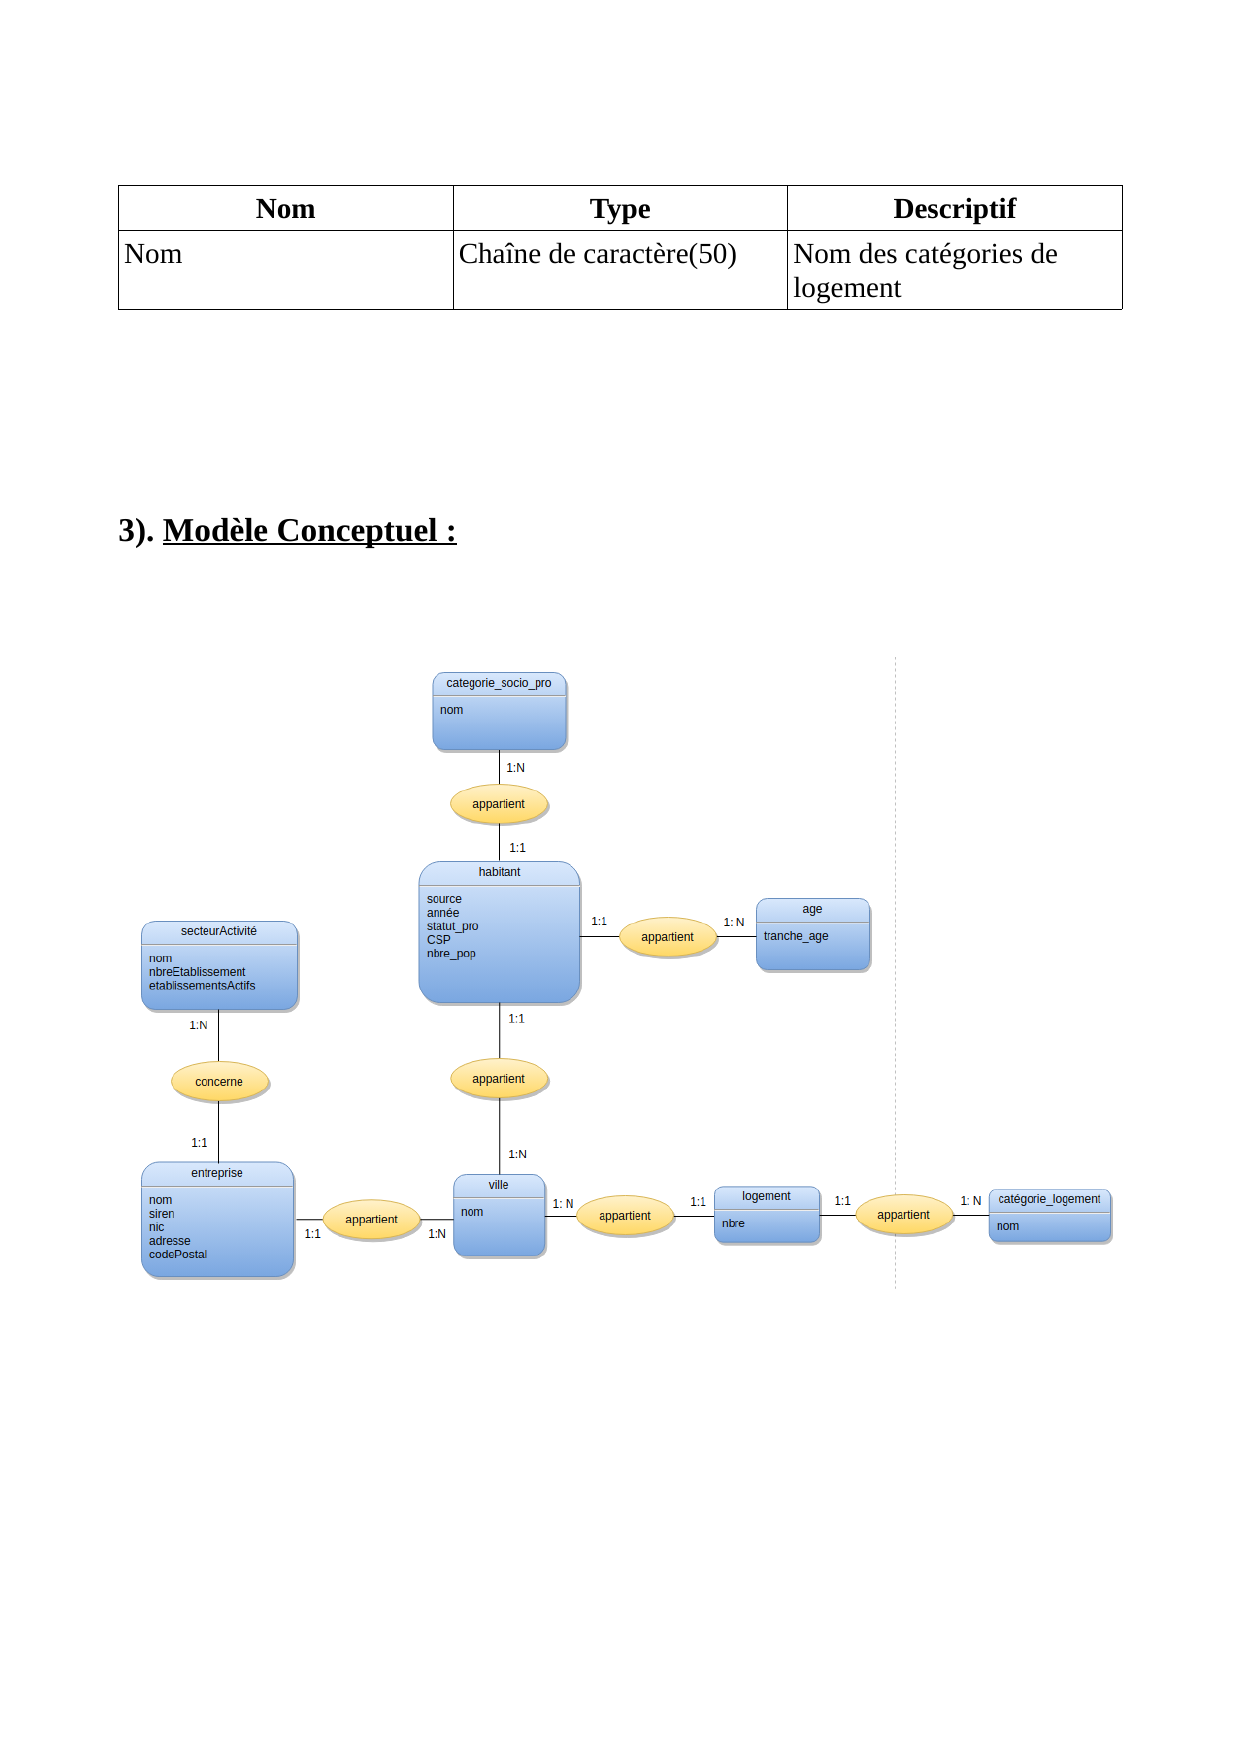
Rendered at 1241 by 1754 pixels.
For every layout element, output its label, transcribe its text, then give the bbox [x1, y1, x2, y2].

table_cell Chaîne de caractère(50) [454, 231, 787, 309]
table_header Descriptif [788, 186, 1122, 230]
table_header Type [454, 186, 787, 230]
table_header Nom [119, 186, 453, 230]
text 3). Modèle Conceptuel : [118, 510, 1122, 549]
picture [107, 657, 1133, 1289]
table_cell Nom des catégories de logement [788, 231, 1122, 309]
table_cell Nom [119, 231, 453, 309]
